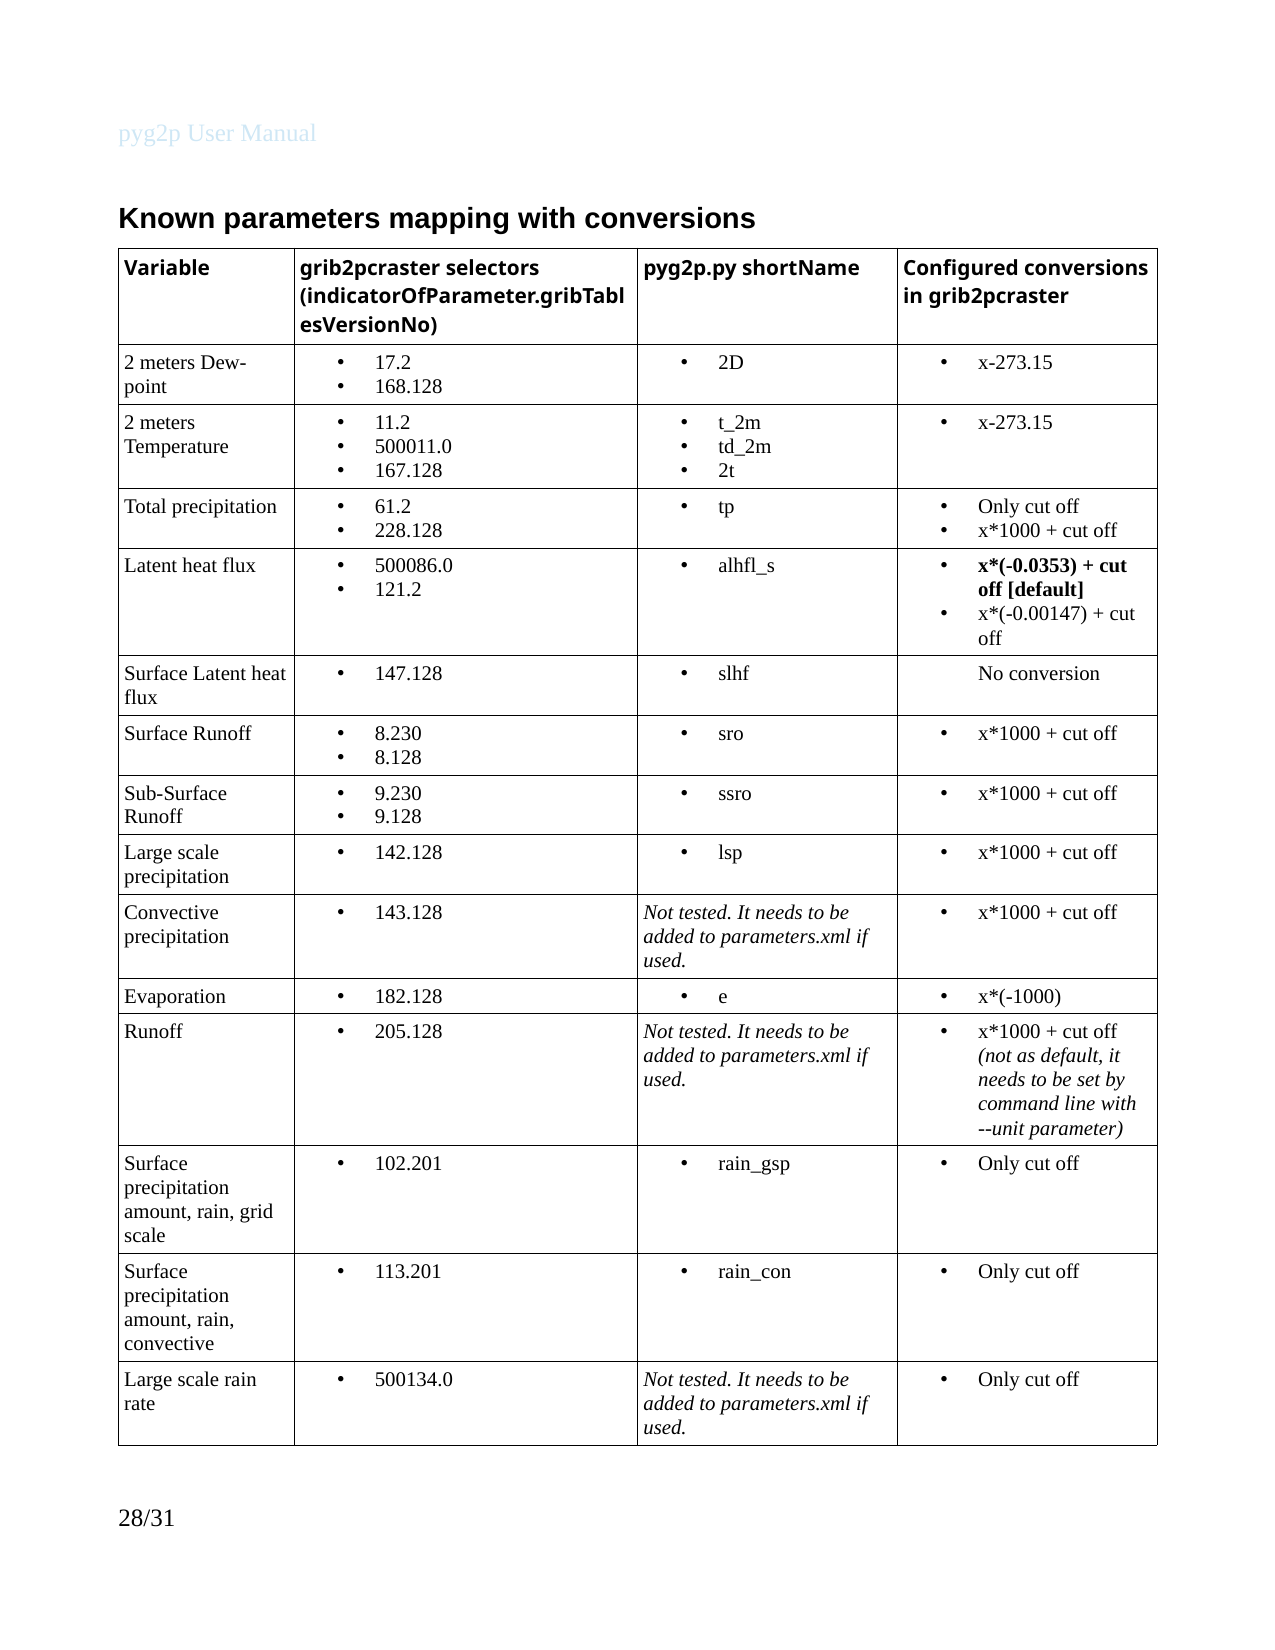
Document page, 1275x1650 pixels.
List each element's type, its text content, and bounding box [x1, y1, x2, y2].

table_cell 17.2 168.128 [295, 345, 637, 404]
table_cell 143.128 [295, 895, 637, 978]
table_cell ssro [638, 776, 897, 834]
table_header grib2pcraster selectors (indicatorOfParameter.gribTablesVersionNo) [295, 249, 637, 344]
table_cell e [638, 979, 897, 1013]
table_cell 61.2 228.128 [295, 489, 637, 547]
table_cell Surface Runoff [119, 716, 294, 774]
table_cell Evaporation [119, 979, 294, 1013]
table_cell lsp [638, 835, 897, 894]
table_cell slhf [638, 656, 897, 715]
table_cell Not tested. It needs to be added to parameters.xml if used. [638, 895, 897, 978]
table_cell 500086.0 121.2 [295, 549, 637, 655]
table_cell 2D [638, 345, 897, 404]
table_cell x*1000 + cut off [898, 716, 1157, 774]
table_cell alhfl_s [638, 549, 897, 655]
table_cell rain_con [638, 1254, 897, 1361]
table_cell sro [638, 716, 897, 774]
table_cell 102.201 [295, 1146, 637, 1253]
table_cell tp [638, 489, 897, 547]
table_cell t_2m td_2m 2t [638, 405, 897, 488]
table_cell x*1000 + cut off [898, 776, 1157, 834]
table_cell Runoff [119, 1014, 294, 1145]
table_cell Not tested. It needs to be added to parameters.xml if used. [638, 1362, 897, 1444]
table_cell rain_gsp [638, 1146, 897, 1253]
table_cell Large scale precipitation [119, 835, 294, 894]
table_cell Only cut off [898, 1362, 1157, 1444]
table_cell Surface precipitation amount, rain, grid scale [119, 1146, 294, 1253]
table_cell x-273.15 [898, 345, 1157, 404]
table_cell 9.230 9.128 [295, 776, 637, 834]
table_cell x-273.15 [898, 405, 1157, 488]
table_header pyg2p.py shortName [638, 249, 897, 344]
table_cell x*(-0.0353) + cut off [default] x*(-0.00147) + cut off [898, 549, 1157, 655]
table_cell Surface Latent heat flux [119, 656, 294, 715]
table_cell 2 meters Dew-point [119, 345, 294, 404]
table_cell Only cut off [898, 1146, 1157, 1253]
table_cell Sub-Surface Runoff [119, 776, 294, 834]
table_cell 113.201 [295, 1254, 637, 1361]
table_header Variable [119, 249, 294, 344]
table_cell 205.128 [295, 1014, 637, 1145]
table_cell 11.2 500011.0 167.128 [295, 405, 637, 488]
table_cell 142.128 [295, 835, 637, 894]
table_cell x*(-1000) [898, 979, 1157, 1013]
table_cell Not tested. It needs to be added to parameters.xml if used. [638, 1014, 897, 1145]
table_cell x*1000 + cut off (not as default, it needs to be set by command line with --unit parameter) [898, 1014, 1157, 1145]
table_cell Only cut off [898, 1254, 1157, 1361]
table_cell 500134.0 [295, 1362, 637, 1444]
table_cell Convective precipitation [119, 895, 294, 978]
table_cell Total precipitation [119, 489, 294, 547]
table_cell Surface precipitation amount, rain, convective [119, 1254, 294, 1361]
table_cell Only cut off x*1000 + cut off [898, 489, 1157, 547]
table_cell 182.128 [295, 979, 637, 1013]
table_cell No conversion [898, 656, 1157, 715]
table_cell 147.128 [295, 656, 637, 715]
subtitle Known parameters mapping with conversions [118, 201, 1157, 235]
table_cell x*1000 + cut off [898, 895, 1157, 978]
table_cell 8.230 8.128 [295, 716, 637, 774]
table_header Configured conversions in grib2pcraster [898, 249, 1157, 344]
table_cell x*1000 + cut off [898, 835, 1157, 894]
table_cell Latent heat flux [119, 549, 294, 655]
table_cell 2 meters Temperature [119, 405, 294, 488]
table_cell Large scale rain rate [119, 1362, 294, 1444]
